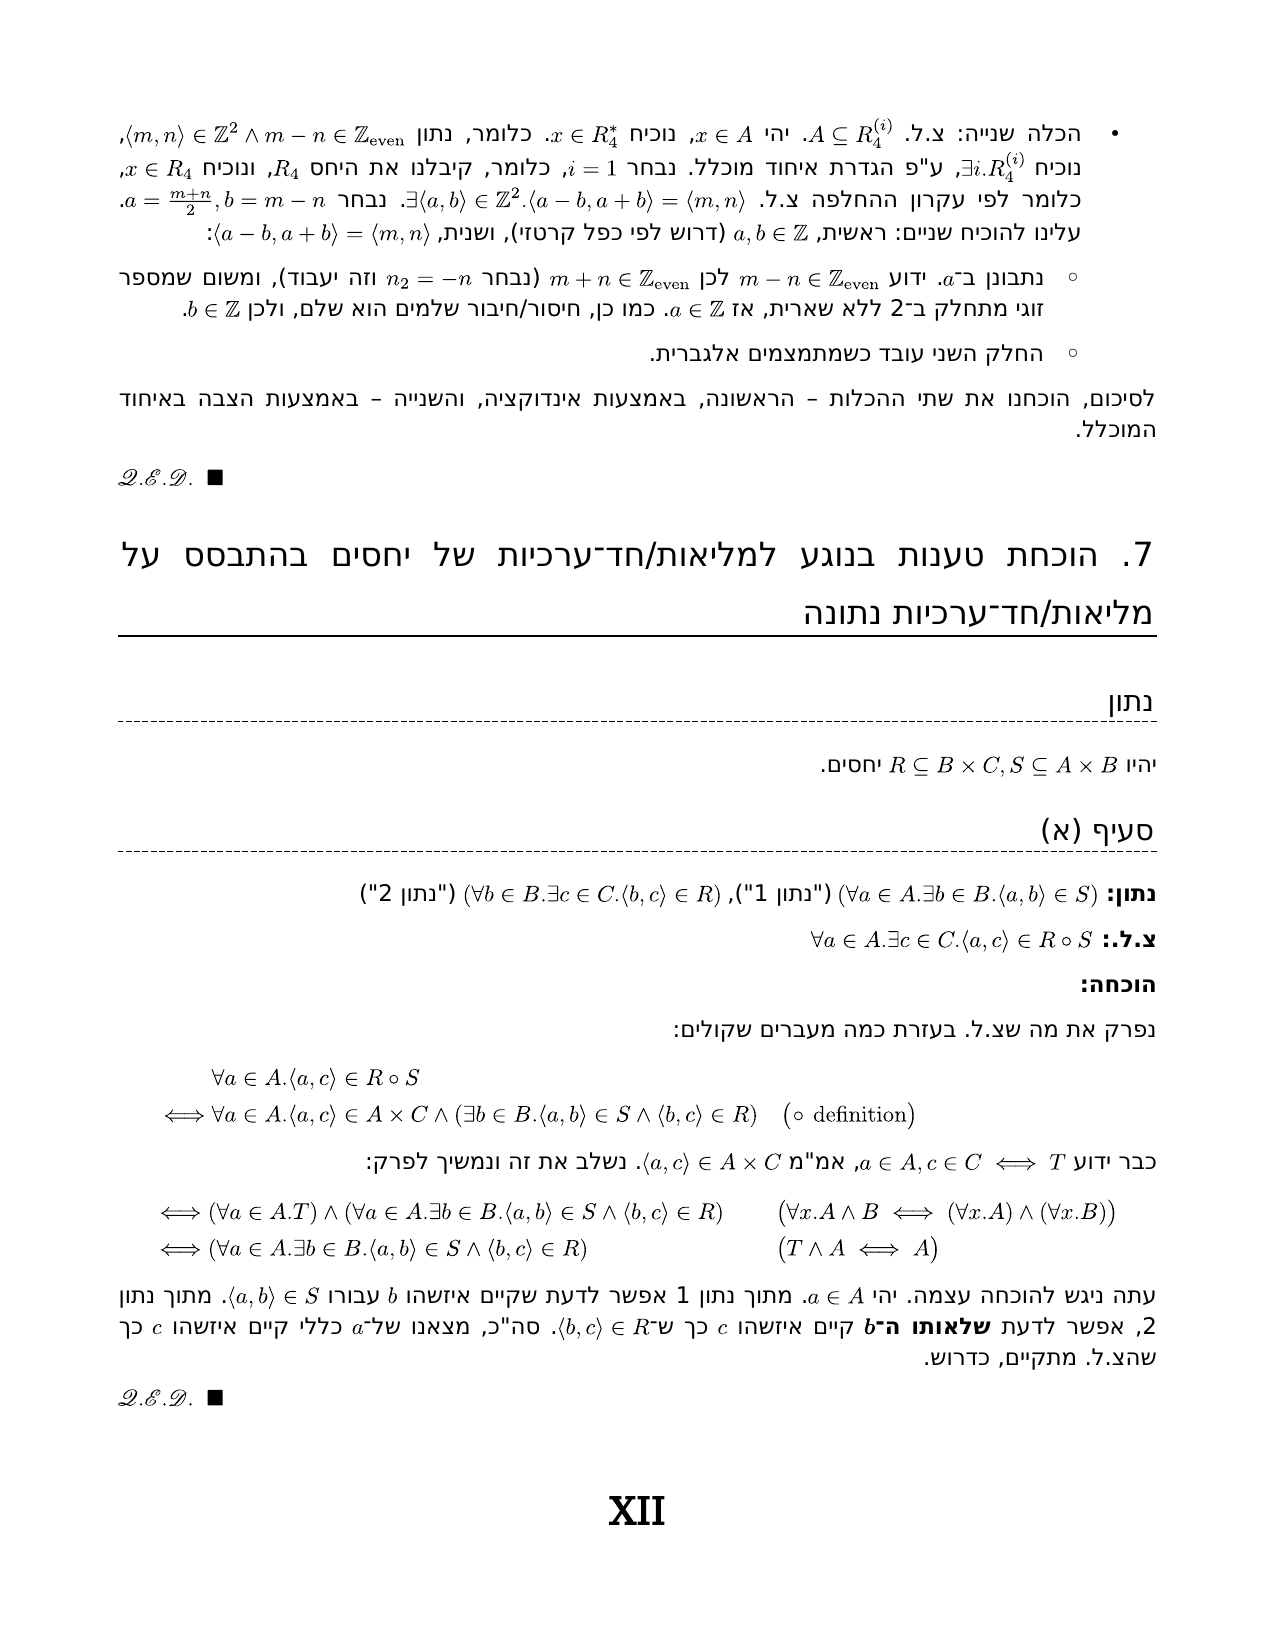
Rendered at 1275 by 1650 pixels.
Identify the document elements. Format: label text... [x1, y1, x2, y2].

list החלק השני עובד כשמתמצמים אלגברית. [118, 340, 1082, 367]
subtitle סעיף (א) [118, 811, 1157, 851]
subtitle 7. הוכחת טענות בנוגע למליאות/חד־ערכיות של יחסים בהתבסס על מליאות/חד־ערכיות נתונה [118, 532, 1157, 635]
subtitle נתון [118, 682, 1157, 722]
text כבר ידוע , אמ"מ . נשלב את זה ונמשיך לפרק: [118, 1148, 1157, 1175]
text צ.ל.: [118, 926, 1157, 953]
text נפרק את מה שצ.ל. בעזרת כמה מעברים שקולים: [118, 1017, 1157, 1043]
list נתבונן ב־. ידוע לכן (נבחר וזה יעבוד), ומשום שמספר זוגי מתחלק ב־2 ללא שארית, אז . כמו כן, חיסור/חיבור שלמים הוא שלם, ולכן . [118, 264, 1082, 322]
text עתה ניגש להוכחה עצמה. יהי . מתוך נתון 1 אפשר לדעת שקיים איזשהו עבורו . מתוך נתון 2, אפשר לדעת שלאותו ה־ קיים איזשהו כך ש־. סה"כ, מצאנו של־ כללי קיים איזשהו כך שהצ.ל. מתקיים, כדרוש. [118, 1282, 1157, 1371]
list הכלה שנייה: צ.ל. . יהי , נוכיח . כלומר, נתון , נוכיח , ע"פ הגדרת איחוד מוכלל. נבחר , כלומר, קיבלנו את היחס , ונוכיח , כלומר לפי עקרון ההחלפה צ.ל. . נבחר . עלינו להוכיח שניים: ראשית, (דרוש לפי כפל קרטזי), ושנית, : [118, 118, 1119, 246]
text לסיכום, הוכחנו את שתי ההכלות – הראשונה, באמצעות אינדוקציה, והשנייה – באמצעות הצבה באיחוד המוכלל. [118, 386, 1157, 443]
text הוכחה: [118, 971, 1157, 998]
text יהיו יחסים. [118, 751, 1157, 778]
text נתון: ("נתון 1"), ("נתון 2") [118, 880, 1157, 907]
